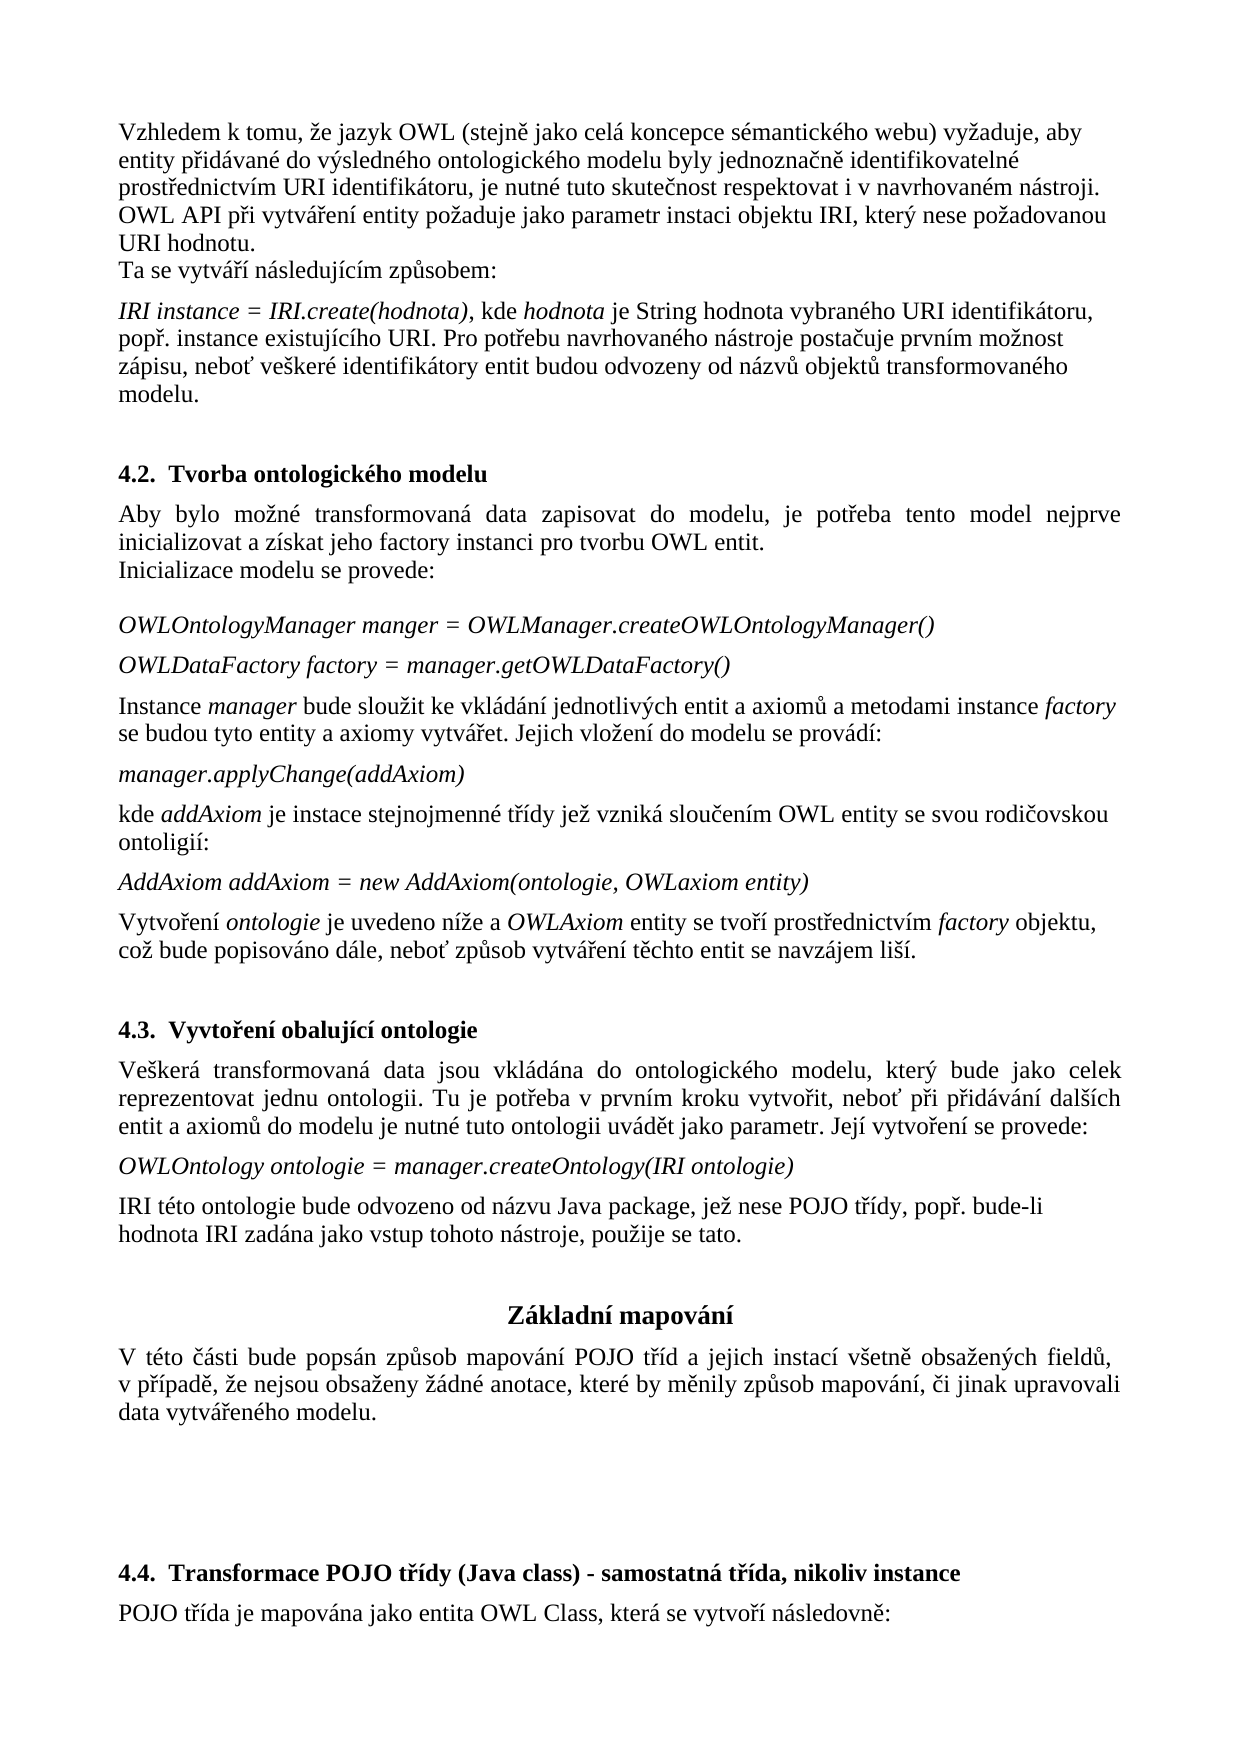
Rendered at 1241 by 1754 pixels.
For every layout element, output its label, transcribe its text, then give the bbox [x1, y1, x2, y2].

text AddAxiom addAxiom = new AddAxiom(ontologie, OWLaxiom entity) [118, 868, 1122, 896]
text Veškerá transformovaná data jsou vkládána do ontologického modelu, který bude jako celek reprezentovat jednu ontologii. Tu je potřeba v prvním kroku vytvořit, neboť při přidávání dalších entit a axiomů do modelu je nutné tuto ontologii uvádět jako parametr. Její vytvoření se provede: [118, 1056, 1122, 1139]
text Základní mapování [118, 1300, 1122, 1330]
text OWLDataFactory factory = manager.getOWLDataFactory() [118, 652, 1122, 679]
text IRI této ontologie bude odvozeno od názvu Java package, jež nese POJO třídy, popř. bude-li hodnota IRI zadána jako vstup tohoto nástroje, použije se tato. [118, 1192, 1122, 1248]
text OWLOntologyManager manger = OWLManager.createOWLOntologyManager() [118, 611, 1122, 639]
text manager.applyChange(addAxiom) [118, 760, 1122, 787]
text POJO třída je mapována jako entita OWL Class, která se vytvoří následovně: [118, 1599, 1122, 1627]
text kde addAxiom je instace stejnojmenné třídy jež vzniká sloučením OWL entity se svou rodičovskou ontoligií: [118, 800, 1122, 855]
text V této části bude popsán způsob mapování POJO tříd a jejich instací všetně obsažených fieldů, v případě, že nejsou obsaženy žádné anotace, které by měnily způsob mapování, či jinak upravovali data vytvářeného modelu. [118, 1343, 1122, 1426]
text OWLOntology ontologie = manager.createOntology(IRI ontologie) [118, 1152, 1122, 1180]
text Instance manager bude sloužit ke vkládání jednotlivých entit a axiomů a metodami instance factory se budou tyto entity a axiomy vytvářet. Jejich vložení do modelu se provádí: [118, 692, 1122, 747]
text Inicializace modelu se provede: [118, 556, 1122, 584]
text Vzhledem k tomu, že jazyk OWL (stejně jako celá koncepce sémantického webu) vyžaduje, aby entity přidávané do výsledného ontologického modelu byly jednoznačně identifikovatelné prostřednictvím URI identifikátoru, je nutné tuto skutečnost respektovat i v navrhovaném nástroji. OWL API při vytváření entity požaduje jako parametr instaci objektu IRI, který nese požadovanou URI hodnotu. Ta se vytváří následujícím způsobem: [118, 118, 1122, 284]
text Aby bylo možné transformovaná data zapisovat do modelu, je potřeba tento model nejprve inicializovat a získat jeho factory instanci pro tvorbu OWL entit. [118, 501, 1122, 556]
text 4.4. Transformace POJO třídy (Java class) - samostatná třída, nikoliv instance [118, 1559, 1122, 1587]
text Vytvoření ontologie je uvedeno níže a OWLAxiom entity se tvoří prostřednictvím factory objektu, což bude popisováno dále, neboť způsob vytváření těchto entit se navzájem liší. [118, 908, 1122, 963]
text 4.3. Vyvtoření obalující ontologie [118, 1016, 1122, 1044]
text 4.2. Tvorba ontologického modelu [118, 460, 1122, 488]
text IRI instance = IRI.create(hodnota), kde hodnota je String hodnota vybraného URI identifikátoru, popř. instance existujícího URI. Pro potřebu navrhovaného nástroje postačuje prvním možnost zápisu, neboť veškeré identifikátory entit budou odvozeny od názvů objektů transformovaného modelu. [118, 297, 1122, 408]
